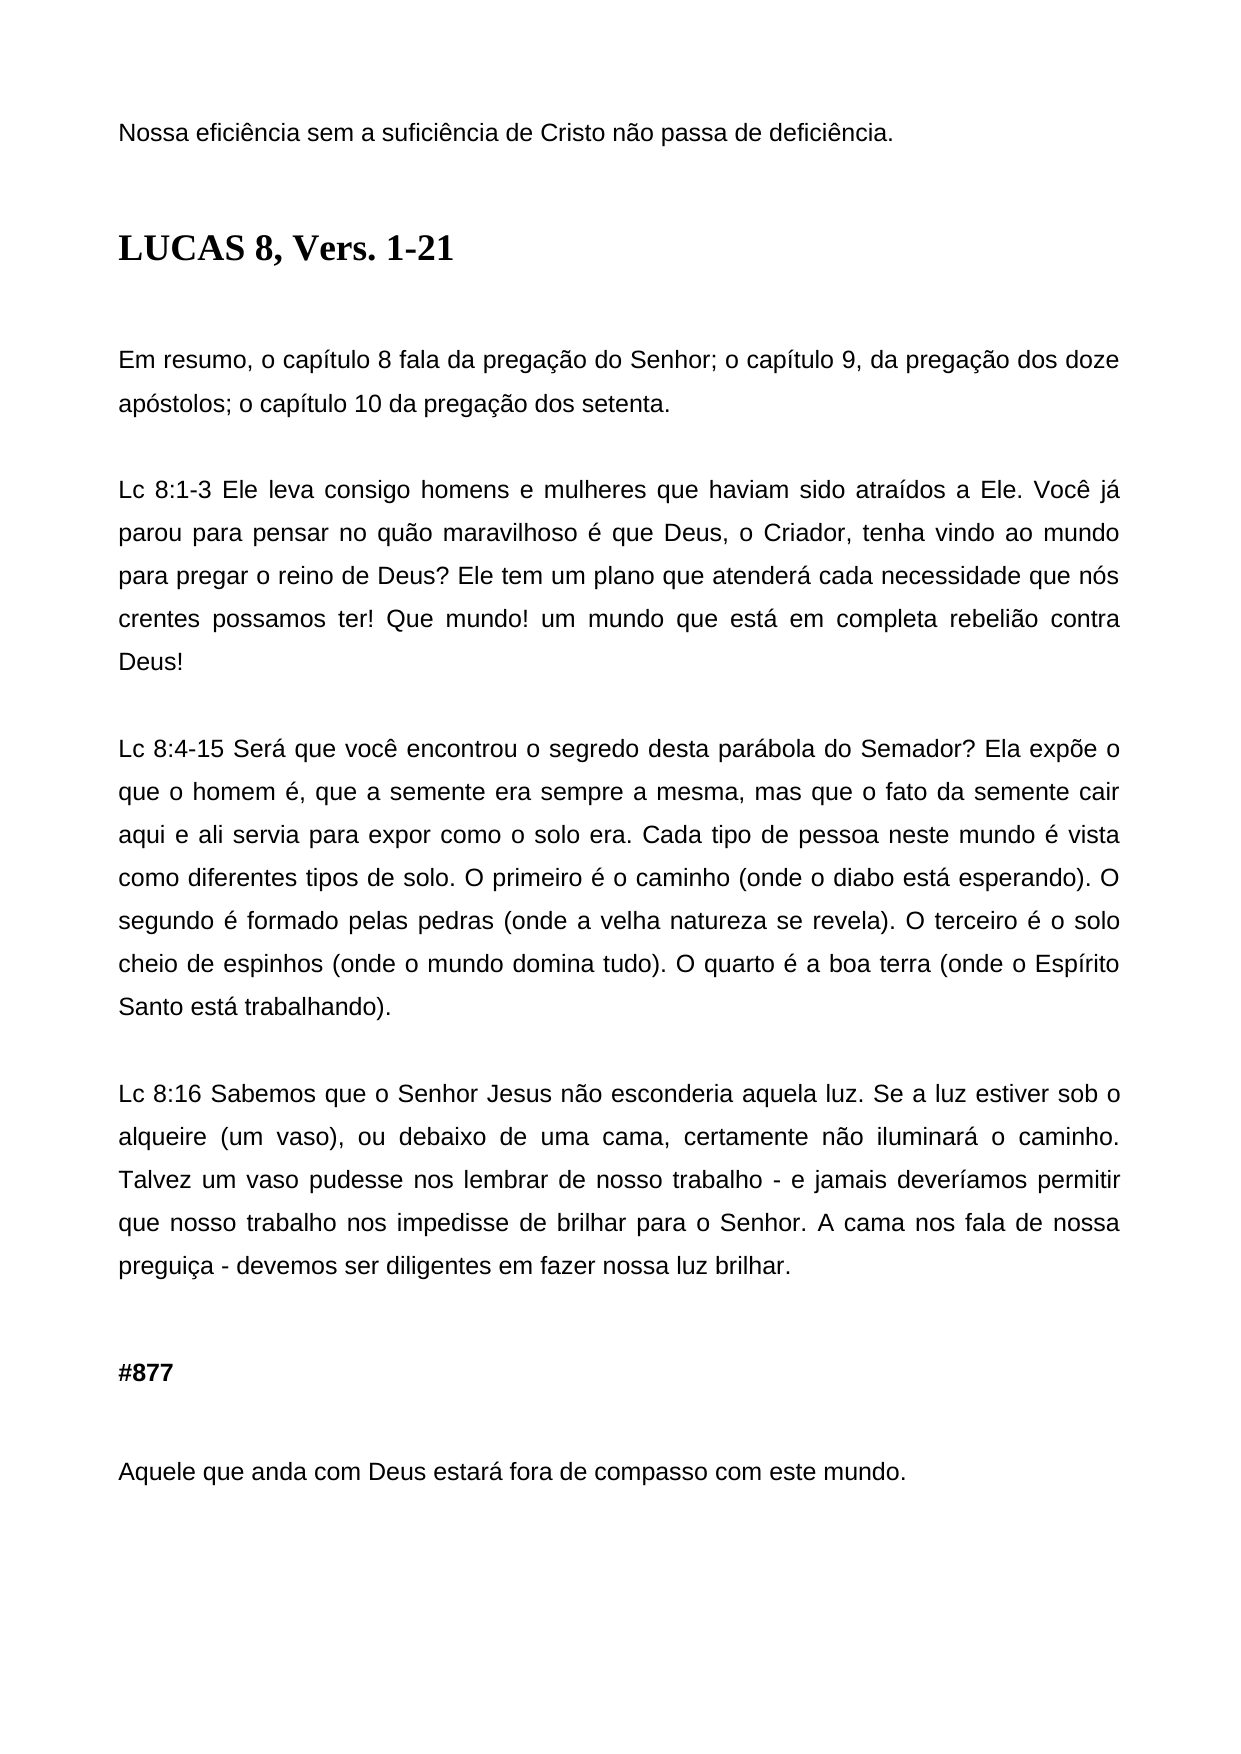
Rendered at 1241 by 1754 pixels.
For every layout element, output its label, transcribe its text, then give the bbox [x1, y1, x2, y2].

text Aquele que anda com Deus estará fora de compasso com este mundo. [118, 1457, 1122, 1486]
text Nossa eficiência sem a suficiência de Cristo não passa de deficiência. [118, 118, 1122, 147]
subtitle LUCAS 8, Vers. 1-21 [118, 225, 1122, 268]
text Lc 8:1-3 Ele leva consigo homens e mulheres que haviam sido atraídos a Ele. Você já parou para pensar no quão maravilhoso é que Deus, o Criador, tenha vindo ao mundo para pregar o reino de Deus? Ele tem um plano que atenderá cada necessidade que nós crentes possamos ter! Que mundo! um mundo que está em completa rebelião contra Deus! [118, 475, 1122, 676]
text Lc 8:4-15 Será que você encontrou o segredo desta parábola do Semador? Ela expõe o que o homem é, que a semente era sempre a mesma, mas que o fato da semente cair aqui e ali servia para expor como o solo era. Cada tipo de pessoa neste mundo é vista como diferentes tipos de solo. O primeiro é o caminho (onde o diabo está esperando). O segundo é formado pelas pedras (onde a velha natureza se revela). O terceiro é o solo cheio de espinhos (onde o mundo domina tudo). O quarto é a boa terra (onde o Espírito Santo está trabalhando). [118, 734, 1122, 1021]
text Em resumo, o capítulo 8 fala da pregação do Senhor; o capítulo 9, da pregação dos doze apóstolos; o capítulo 10 da pregação dos setenta. [118, 346, 1122, 417]
text Lc 8:16 Sabemos que o Senhor Jesus não esconderia aquela luz. Se a luz estiver sob o alqueire (um vaso), ou debaixo de uma cama, certamente não iluminará o caminho. Talvez um vaso pudesse nos lembrar de nosso trabalho - e jamais deveríamos permitir que nosso trabalho nos impedisse de brilhar para o Senhor. A cama nos fala de nossa preguiça - devemos ser diligentes em fazer nossa luz brilhar. [118, 1079, 1122, 1280]
subtitle #877 [118, 1358, 1122, 1387]
